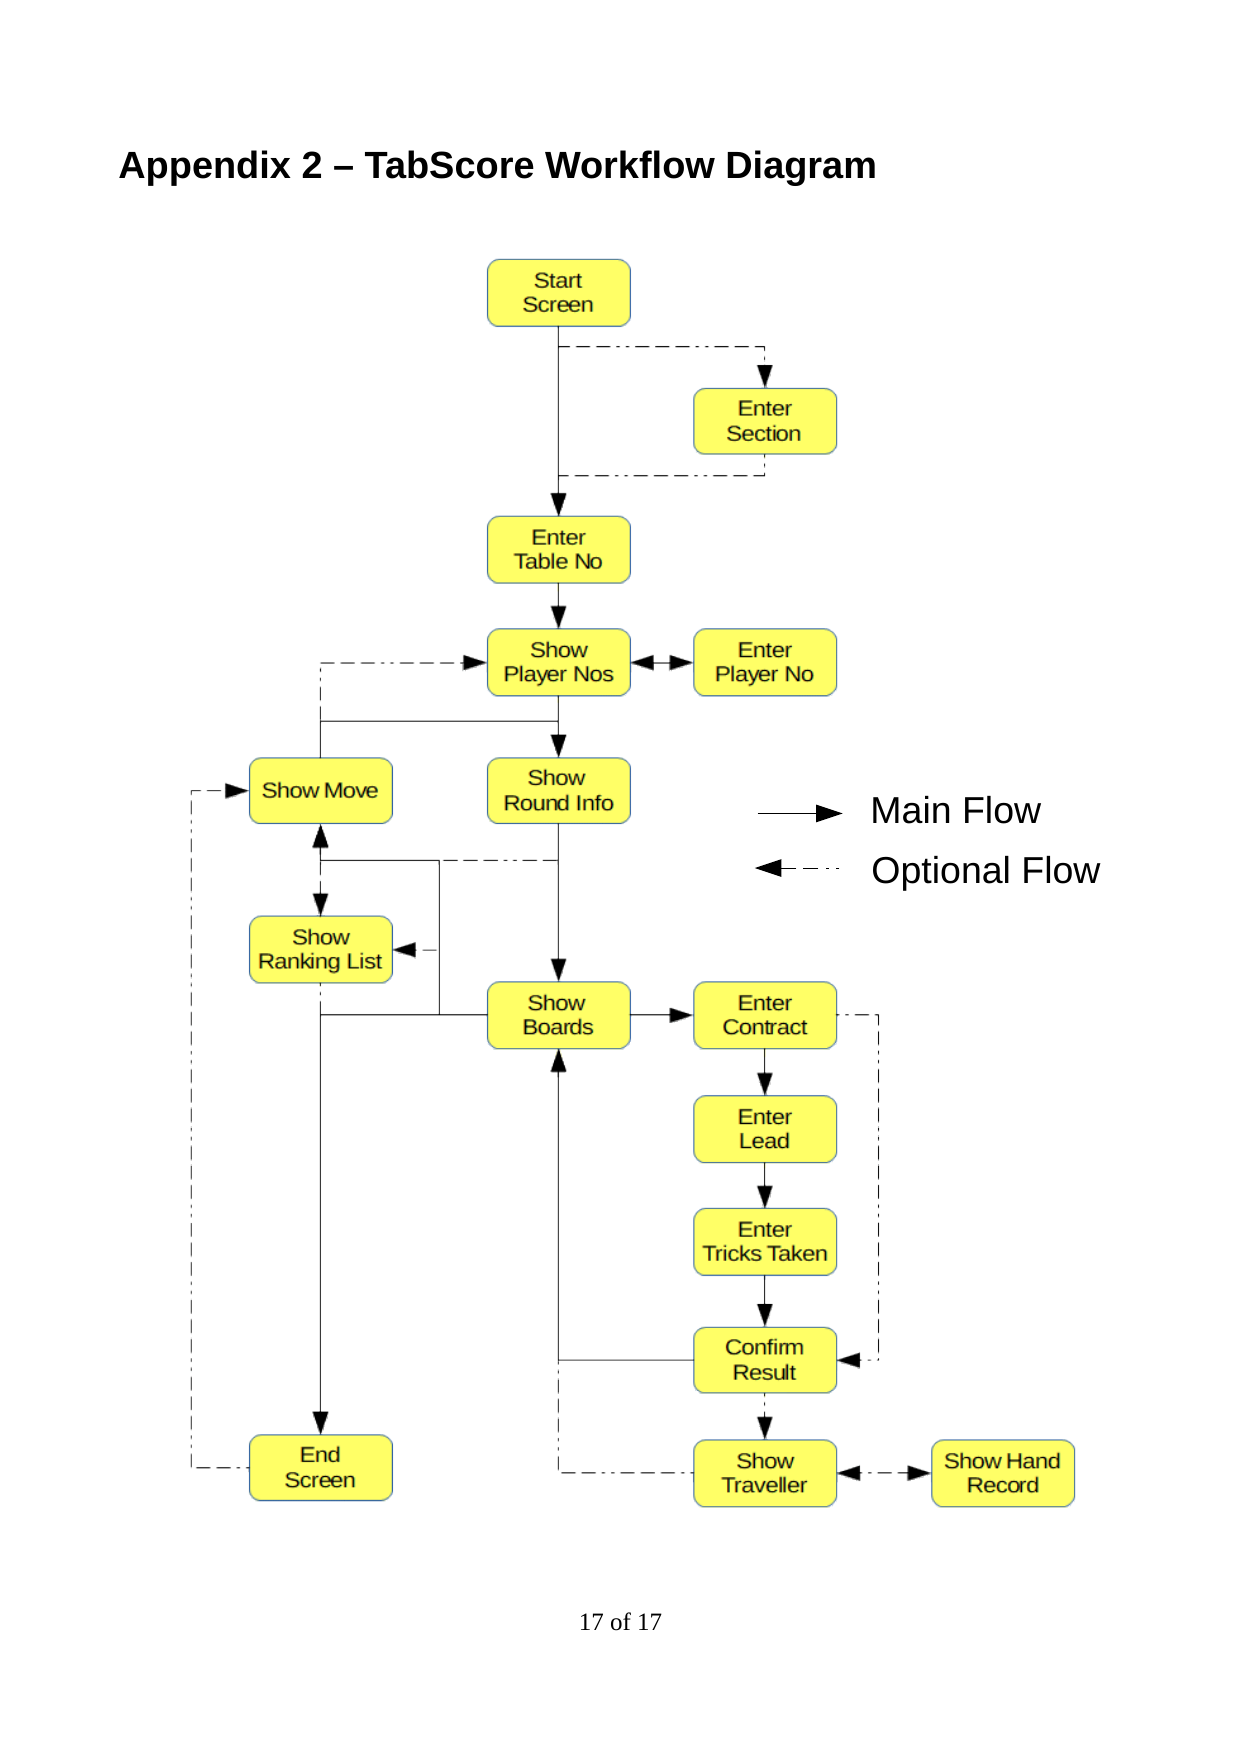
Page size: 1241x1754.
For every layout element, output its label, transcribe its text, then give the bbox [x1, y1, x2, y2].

picture [111, 207, 1116, 1557]
subtitle Appendix 2 – TabScore Workflow Diagram [118, 143, 1122, 187]
